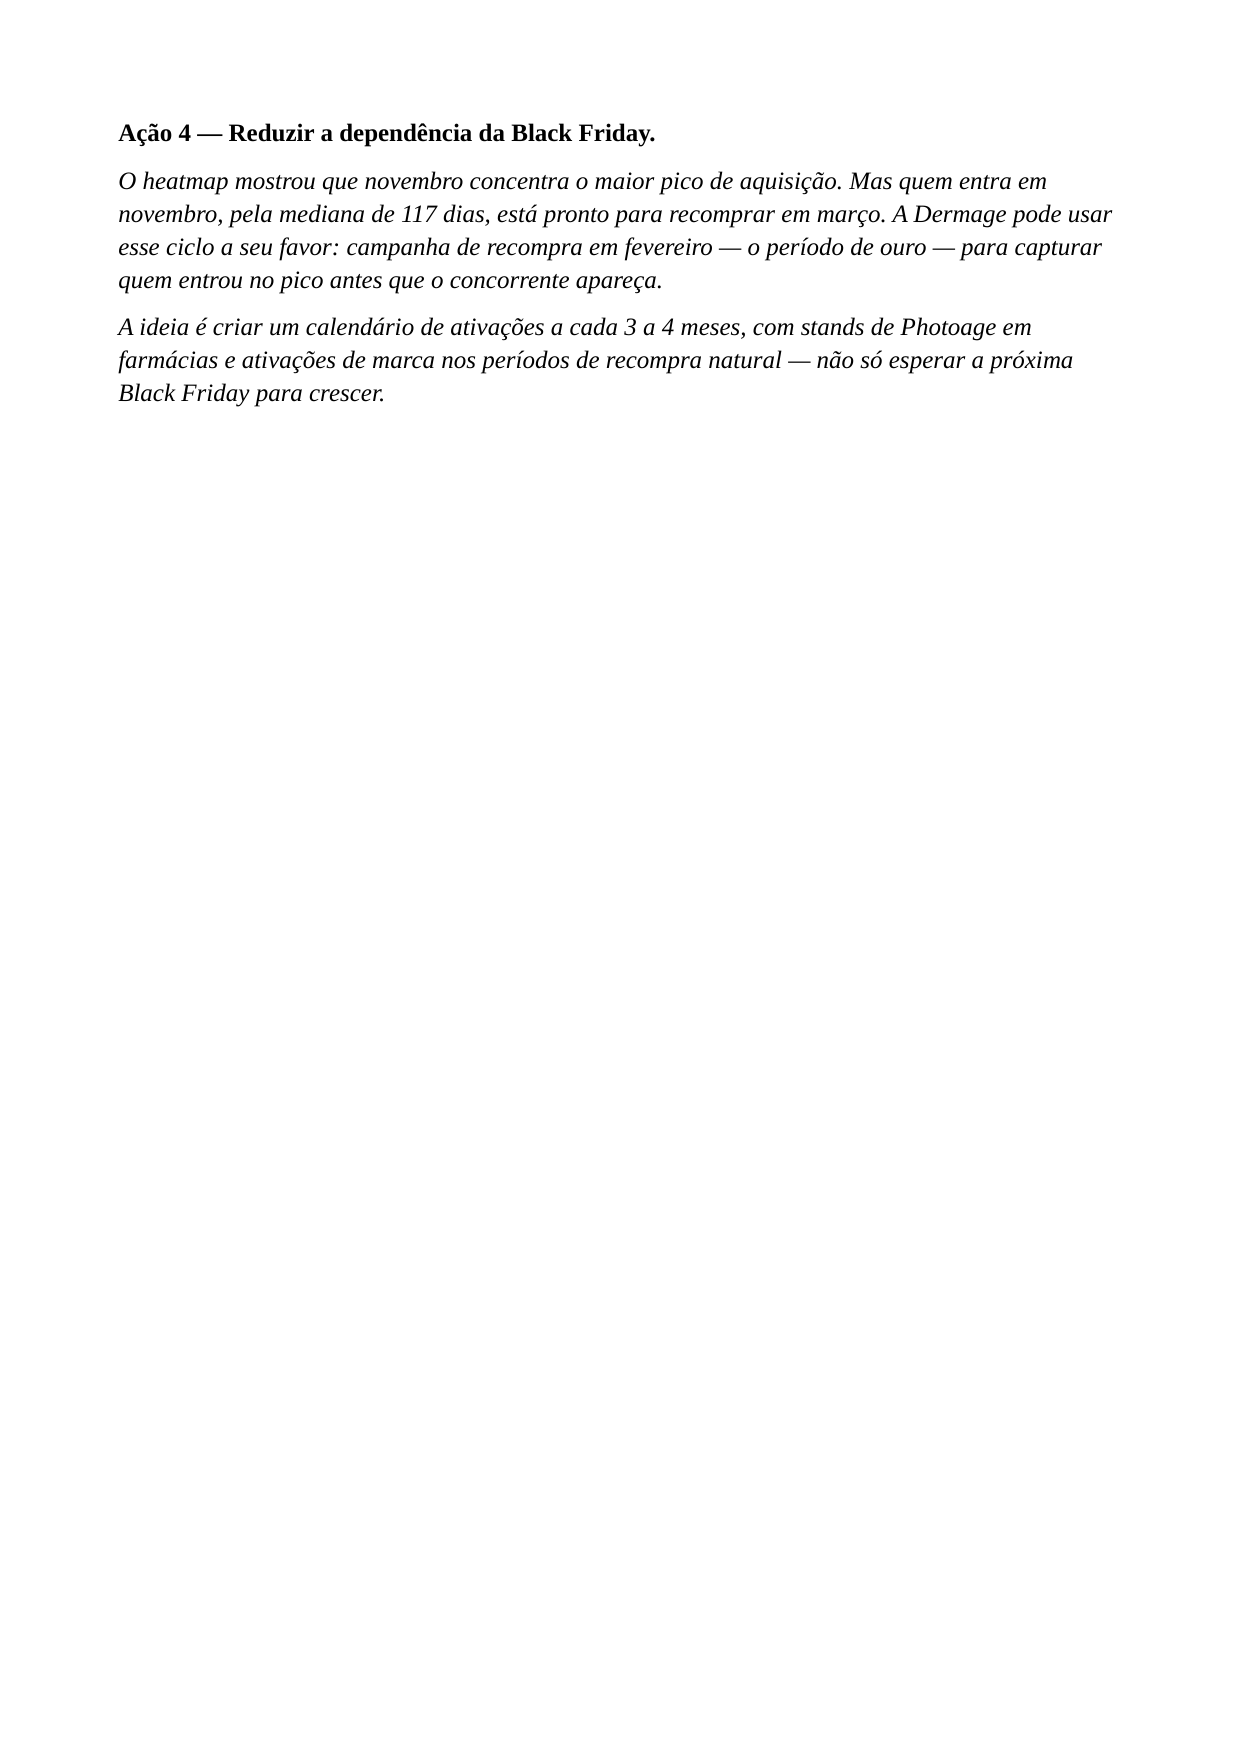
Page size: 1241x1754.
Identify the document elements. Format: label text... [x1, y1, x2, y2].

text A ideia é criar um calendário de ativações a cada 3 a 4 meses, com stands de Photoage em farmácias e ativações de marca nos períodos de recompra natural — não só esperar a próxima Black Friday para crescer. [118, 312, 1122, 407]
text Ação 4 — Reduzir a dependência da Black Friday. [118, 118, 1122, 147]
text O heatmap mostrou que novembro concentra o maior pico de aquisição. Mas quem entra em novembro, pela mediana de 117 dias, está pronto para recomprar em março. A Dermage pode usar esse ciclo a seu favor: campanha de recompra em fevereiro — o período de ouro — para capturar quem entrou no pico antes que o concorrente apareça. [118, 166, 1122, 293]
